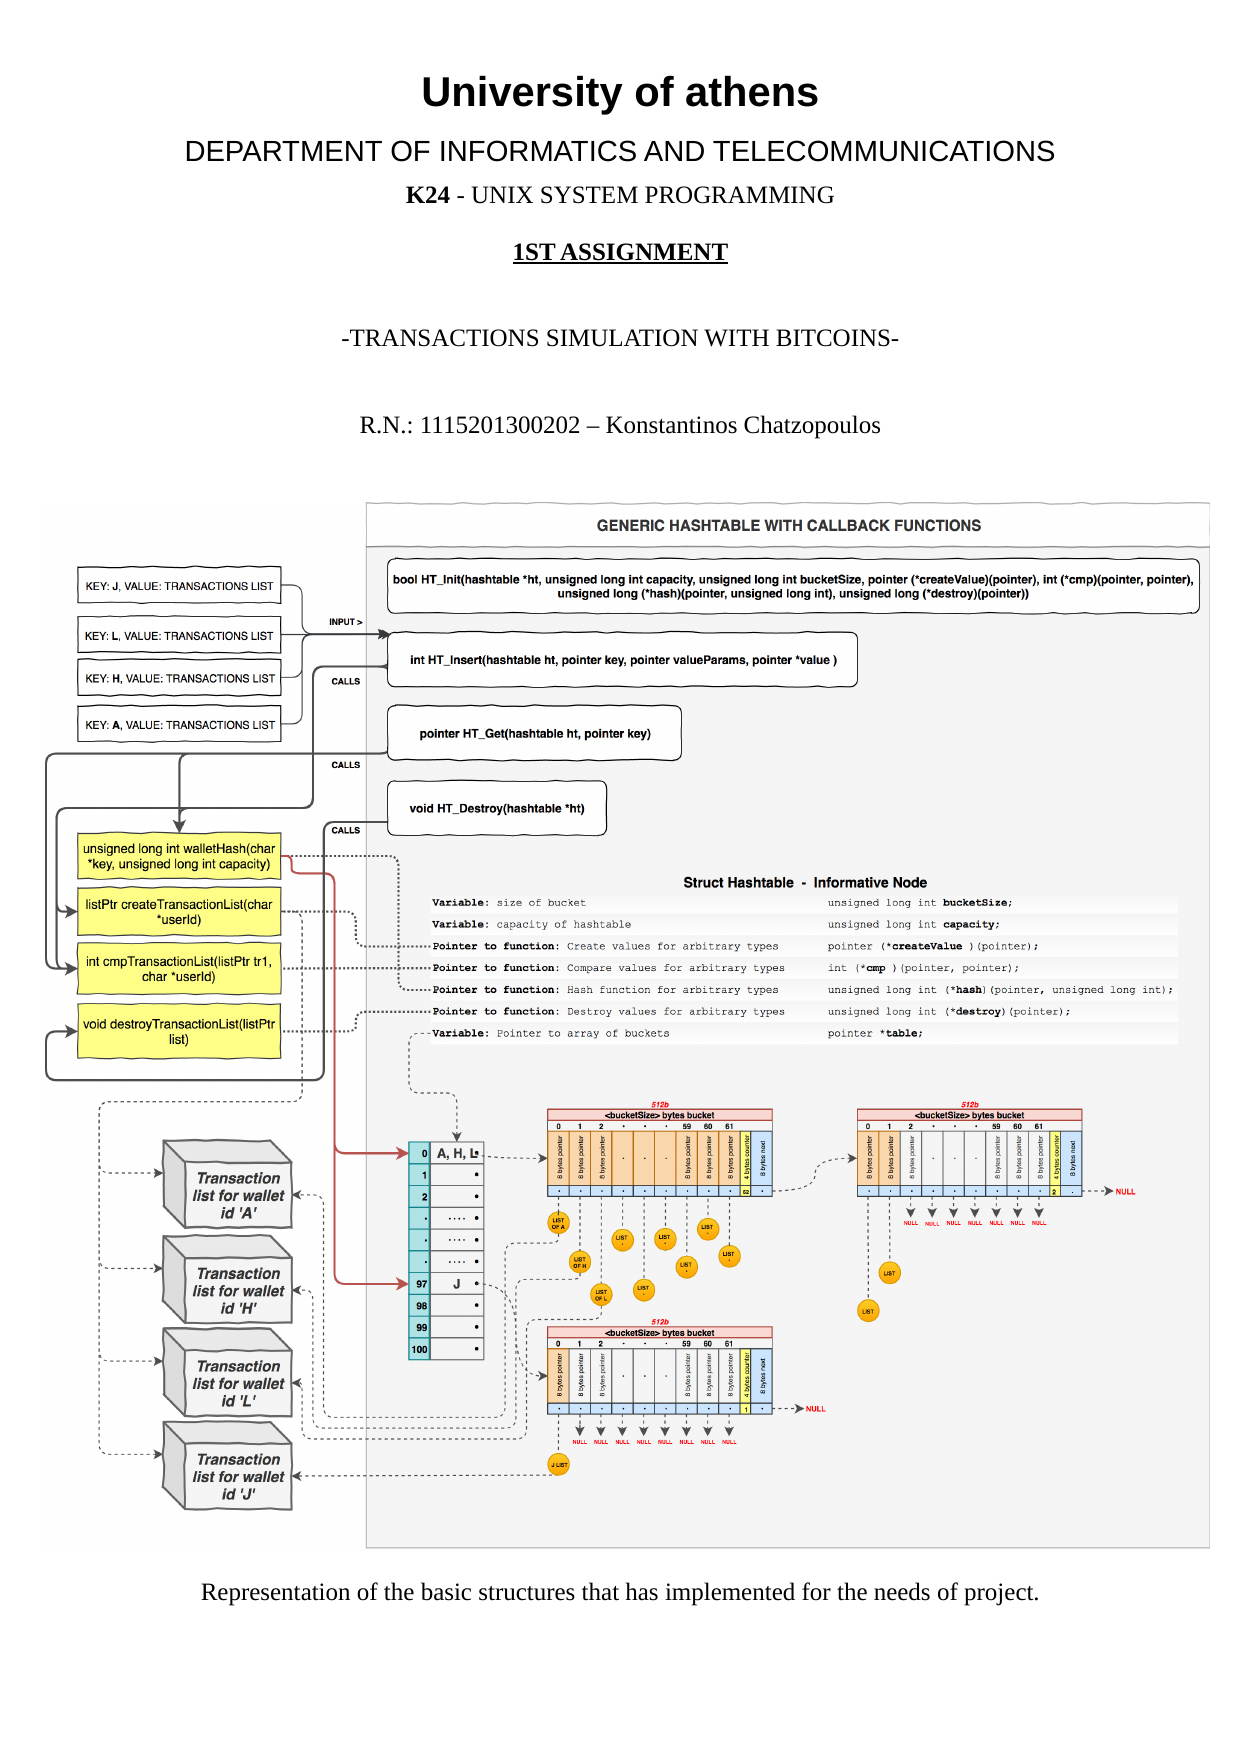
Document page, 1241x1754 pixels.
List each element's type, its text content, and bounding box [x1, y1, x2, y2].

text R.N.: 1115201300202 – Konstantinos Chatzopoulos [30, 410, 1211, 438]
title University of athens [30, 67, 1211, 115]
text Representation of the basic structures that has implemented for the needs of project. [30, 1577, 1211, 1606]
text -TRANSACTIONS SIMULATION WITH BITCOINS- [30, 323, 1211, 352]
subtitle DEPARTMENT OF INFORMATICS AND TELECOMMUNICATIONS [30, 134, 1211, 167]
text Κ24 - UNIX SYSTEM PROGRAMMING [30, 180, 1211, 208]
picture [37, 502, 1210, 1549]
text 1ST ASSIGNMENT [30, 237, 1211, 266]
